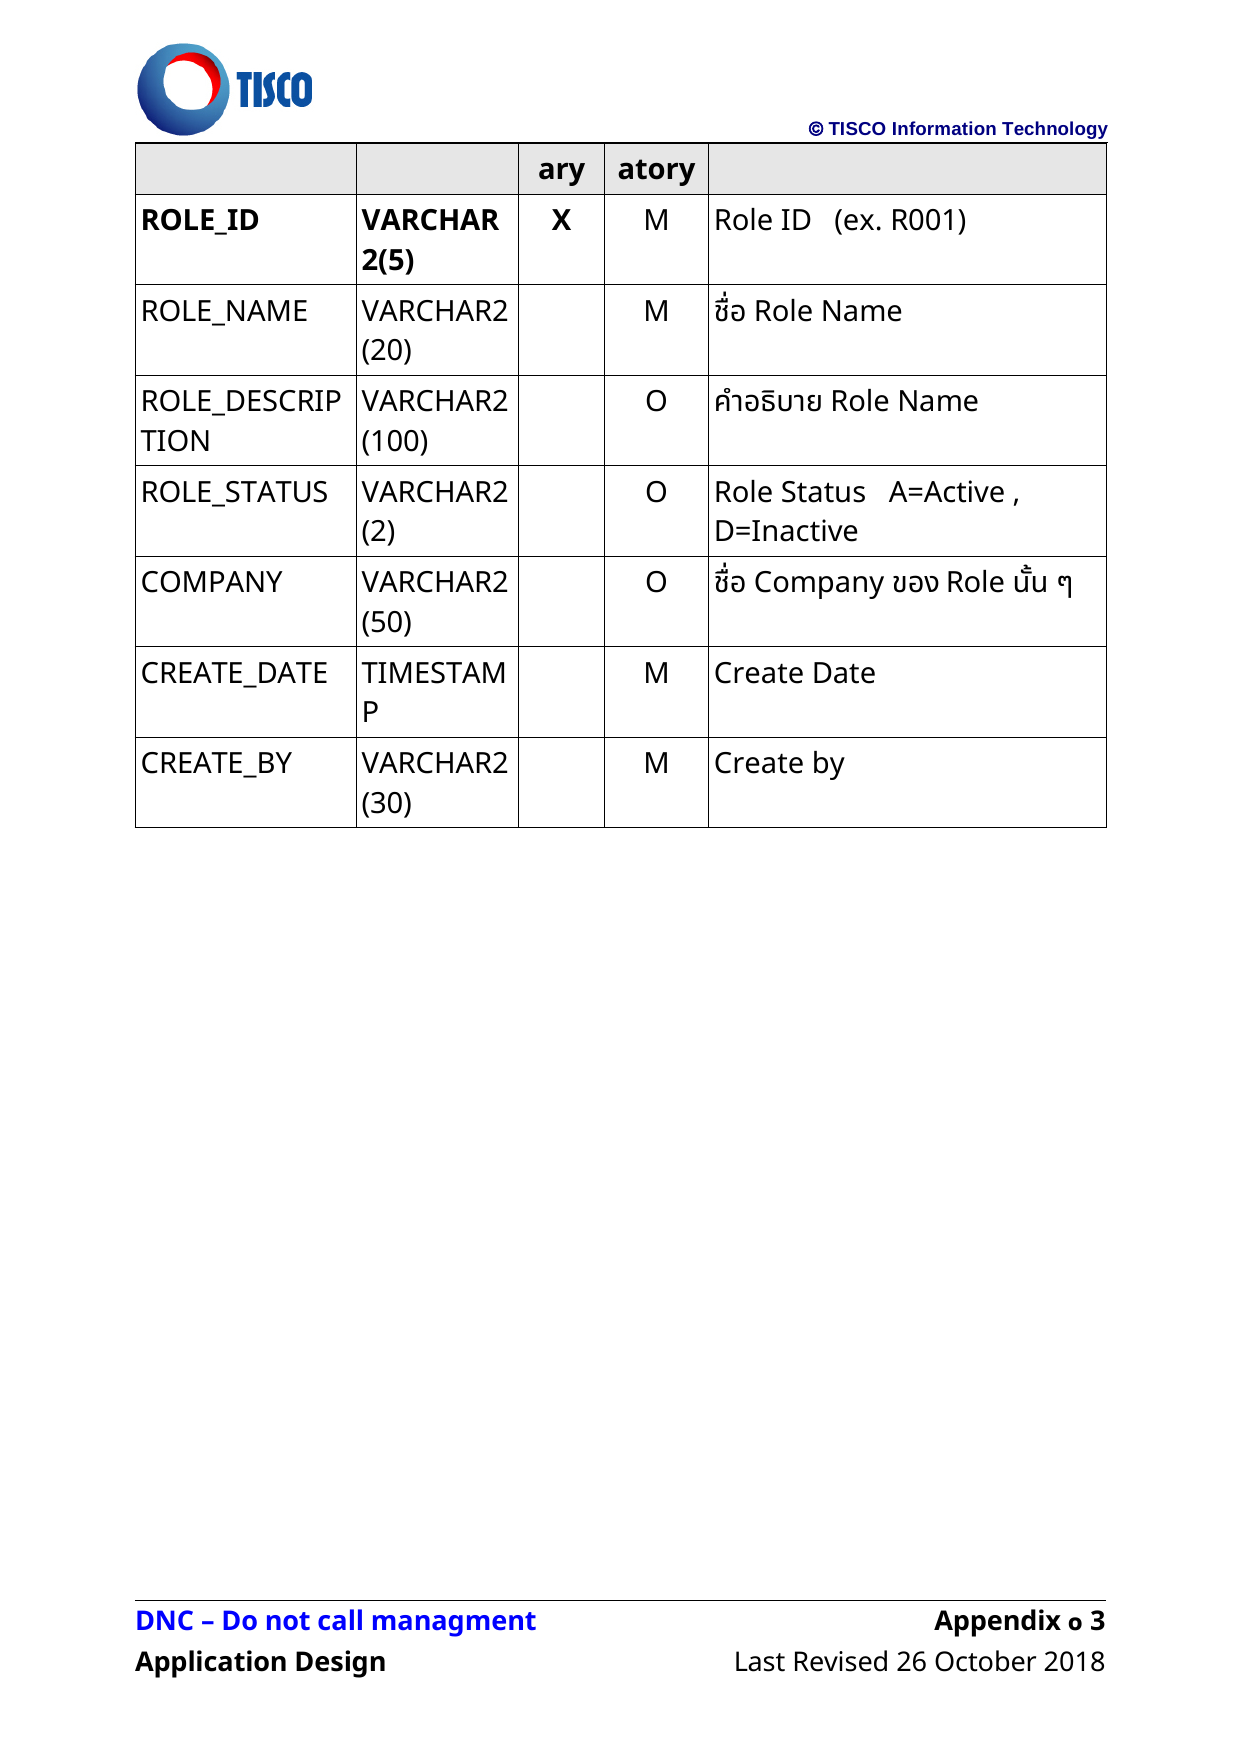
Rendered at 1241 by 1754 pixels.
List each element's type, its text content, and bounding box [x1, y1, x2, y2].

table_cell M [605, 195, 708, 284]
table_cell M [605, 647, 708, 737]
table_cell ROLE_DESCRIPTION [136, 376, 356, 465]
table_cell ROLE_STATUS [136, 466, 356, 556]
table_cell คำอธิบาย Role Name [709, 376, 1106, 465]
table_cell CREATE_BY [136, 738, 356, 827]
table_cell COMPANY [136, 557, 356, 646]
table_cell Create Date [709, 647, 1106, 737]
table_cell ชื่อ Company ของRole นั้น ๆ [709, 557, 1106, 646]
table_cell Role Status A=Active , D=Inactive [709, 466, 1106, 556]
table_cell CREATE_DATE [136, 647, 356, 737]
table_cell Create by [709, 738, 1106, 827]
table_header [709, 144, 1106, 194]
table_cell ชื่อ Role Name [709, 285, 1106, 375]
table_cell [519, 376, 604, 465]
table_cell [519, 466, 604, 556]
table_cell [519, 557, 604, 646]
table_cell VARCHAR2(20) [357, 285, 518, 375]
table_cell X [519, 195, 604, 284]
table_cell [519, 285, 604, 375]
table_cell VARCHAR2(30) [357, 738, 518, 827]
table_cell ROLE_NAME [136, 285, 356, 375]
table_cell VARCHAR2(100) [357, 376, 518, 465]
table_cell [519, 647, 604, 737]
table_header ary [519, 144, 604, 194]
table_cell ROLE_ID [136, 195, 356, 284]
table_cell VARCHAR2(2) [357, 466, 518, 556]
table_cell Role ID (ex. R001) [709, 195, 1106, 284]
table_cell O [605, 557, 708, 646]
table_cell O [605, 376, 708, 465]
table_cell VARCHAR2(5) [357, 195, 518, 284]
table_cell O [605, 466, 708, 556]
table_cell TIMESTAMP [357, 647, 518, 737]
table_cell [519, 738, 604, 827]
table_cell VARCHAR2(50) [357, 557, 518, 646]
table_cell M [605, 738, 708, 827]
table_cell M [605, 285, 708, 375]
table_header atory [605, 144, 708, 194]
table_header [357, 144, 518, 194]
table_header [136, 144, 356, 194]
